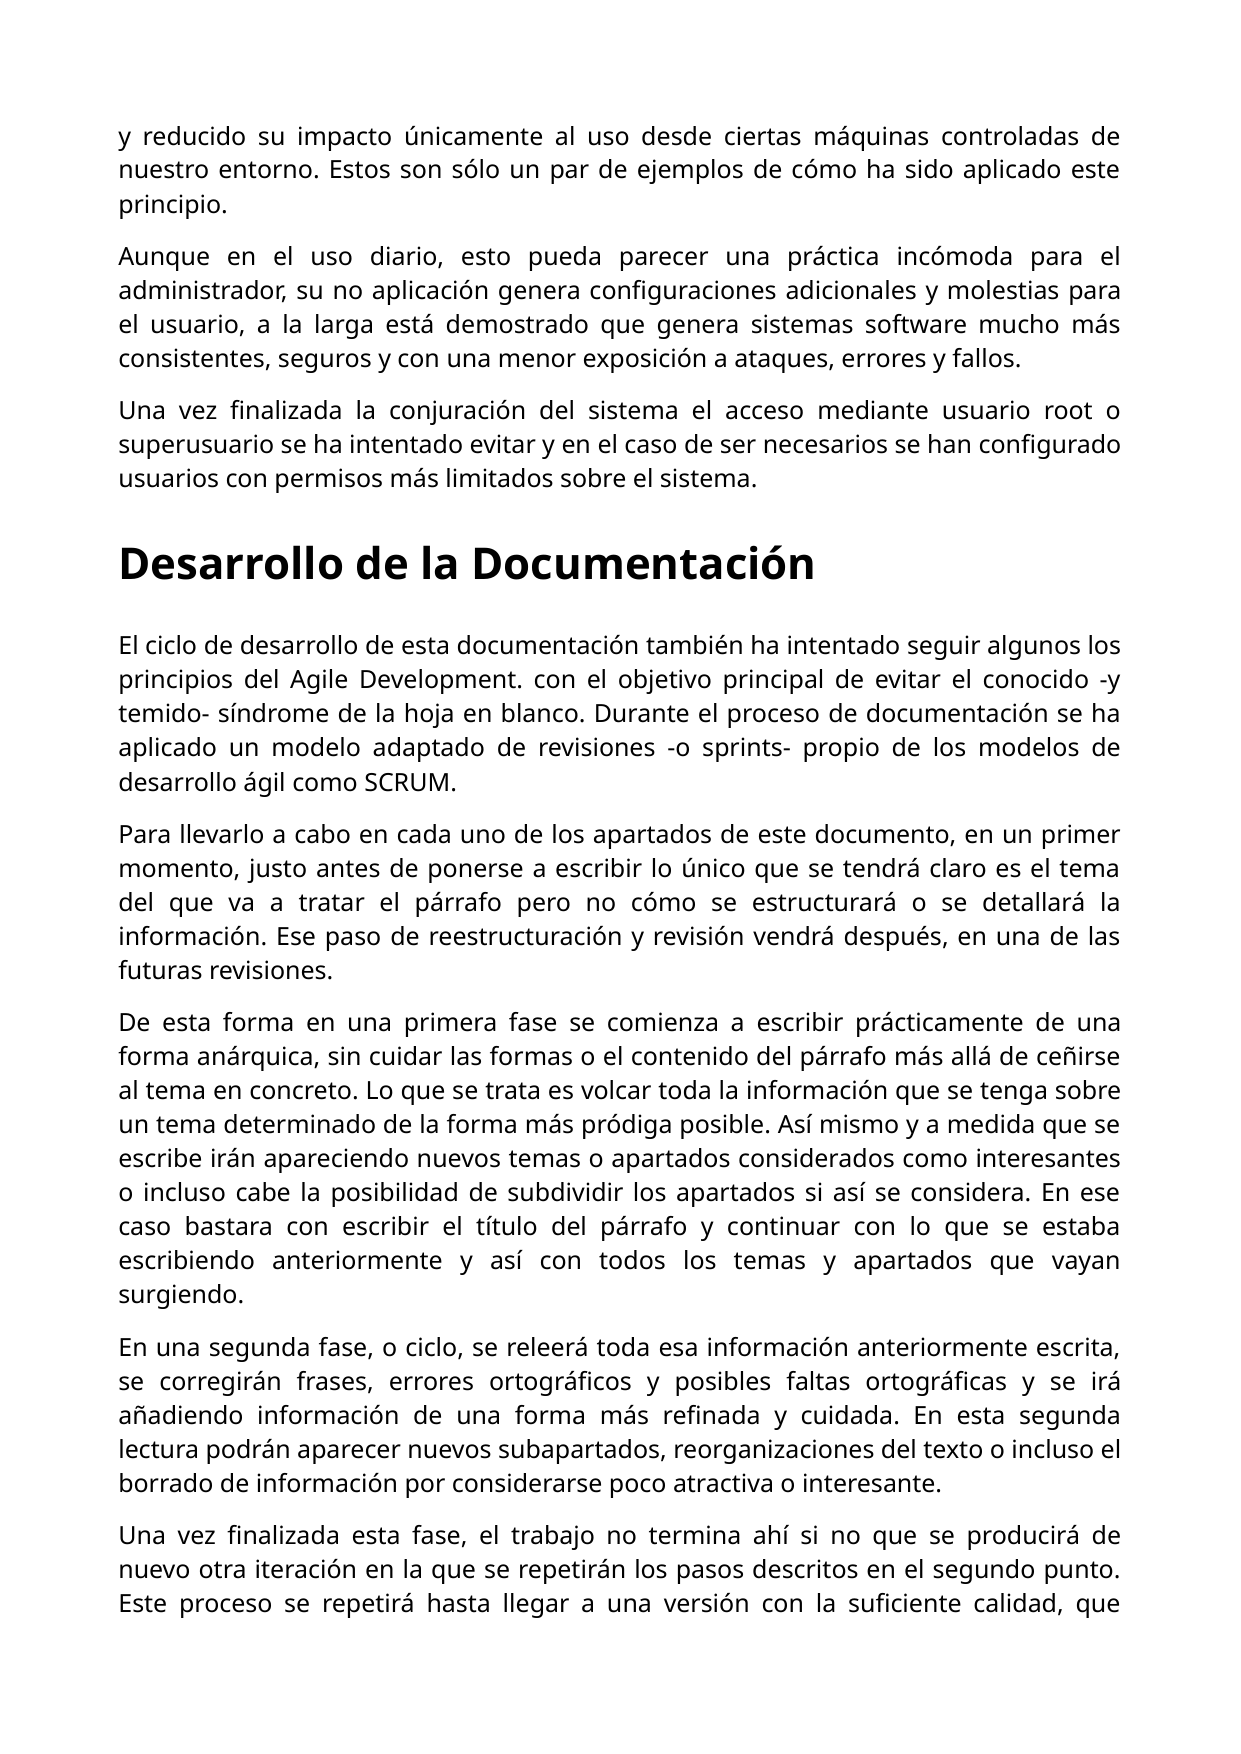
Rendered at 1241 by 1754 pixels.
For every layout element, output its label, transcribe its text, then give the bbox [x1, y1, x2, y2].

subtitle Desarrollo de la Documentación [118, 532, 1122, 592]
text Para llevarlo a cabo en cada uno de los apartados de este documento, en un primer momento, justo antes de ponerse a escribir lo único que se tendrá claro es el tema del que va a tratar el párrafo pero no cómo se estructurará o se detallará la información. Ese paso de reestructuración y revisión vendrá después, en una de las futuras revisiones. [118, 816, 1122, 987]
text Aunque en el uso diario, esto pueda parecer una práctica incómoda para el administrador, su no aplicación genera configuraciones adicionales y molestias para el usuario, a la larga está demostrado que genera sistemas software mucho más consistentes, seguros y con una menor exposición a ataques, errores y fallos. [118, 238, 1122, 374]
text y reducido su impacto únicamente al uso desde ciertas máquinas controladas de nuestro entorno. Estos son sólo un par de ejemplos de cómo ha sido aplicado este principio. [118, 118, 1122, 220]
text De esta forma en una primera fase se comienza a escribir prácticamente de una forma anárquica, sin cuidar las formas o el contenido del párrafo más allá de ceñirse al tema en concreto. Lo que se trata es volcar toda la información que se tenga sobre un tema determinado de la forma más pródiga posible. Así mismo y a medida que se escribe irán apareciendo nuevos temas o apartados considerados como interesantes o incluso cabe la posibilidad de subdividir los apartados si así se considera. En ese caso bastara con escribir el título del párrafo y continuar con lo que se estaba escribiendo anteriormente y así con todos los temas y apartados que vayan surgiendo. [118, 1004, 1122, 1311]
text El ciclo de desarrollo de esta documentación también ha intentado seguir algunos los principios del Agile Development. con el objetivo principal de evitar el conocido -y temido- síndrome de la hoja en blanco. Durante el proceso de documentación se ha aplicado un modelo adaptado de revisiones -o sprints- propio de los modelos de desarrollo ágil como SCRUM. [118, 628, 1122, 798]
text En una segunda fase, o ciclo, se releerá toda esa información anteriormente escrita, se corregirán frases, errores ortográficos y posibles faltas ortográficas y se irá añadiendo información de una forma más refinada y cuidada. En esta segunda lectura podrán aparecer nuevos subapartados, reorganizaciones del texto o incluso el borrado de información por considerarse poco atractiva o interesante. [118, 1329, 1122, 1499]
text Una vez finalizada la conjuración del sistema el acceso mediante usuario root o superusuario se ha intentado evitar y en el caso de ser necesarios se han configurado usuarios con permisos más limitados sobre el sistema. [118, 393, 1122, 495]
text Una vez finalizada esta fase, el trabajo no termina ahí si no que se producirá de nuevo otra iteración en la que se repetirán los pasos descritos en el segundo punto. Este proceso se repetirá hasta llegar a una versión con la suficiente calidad, que [118, 1517, 1122, 1620]
